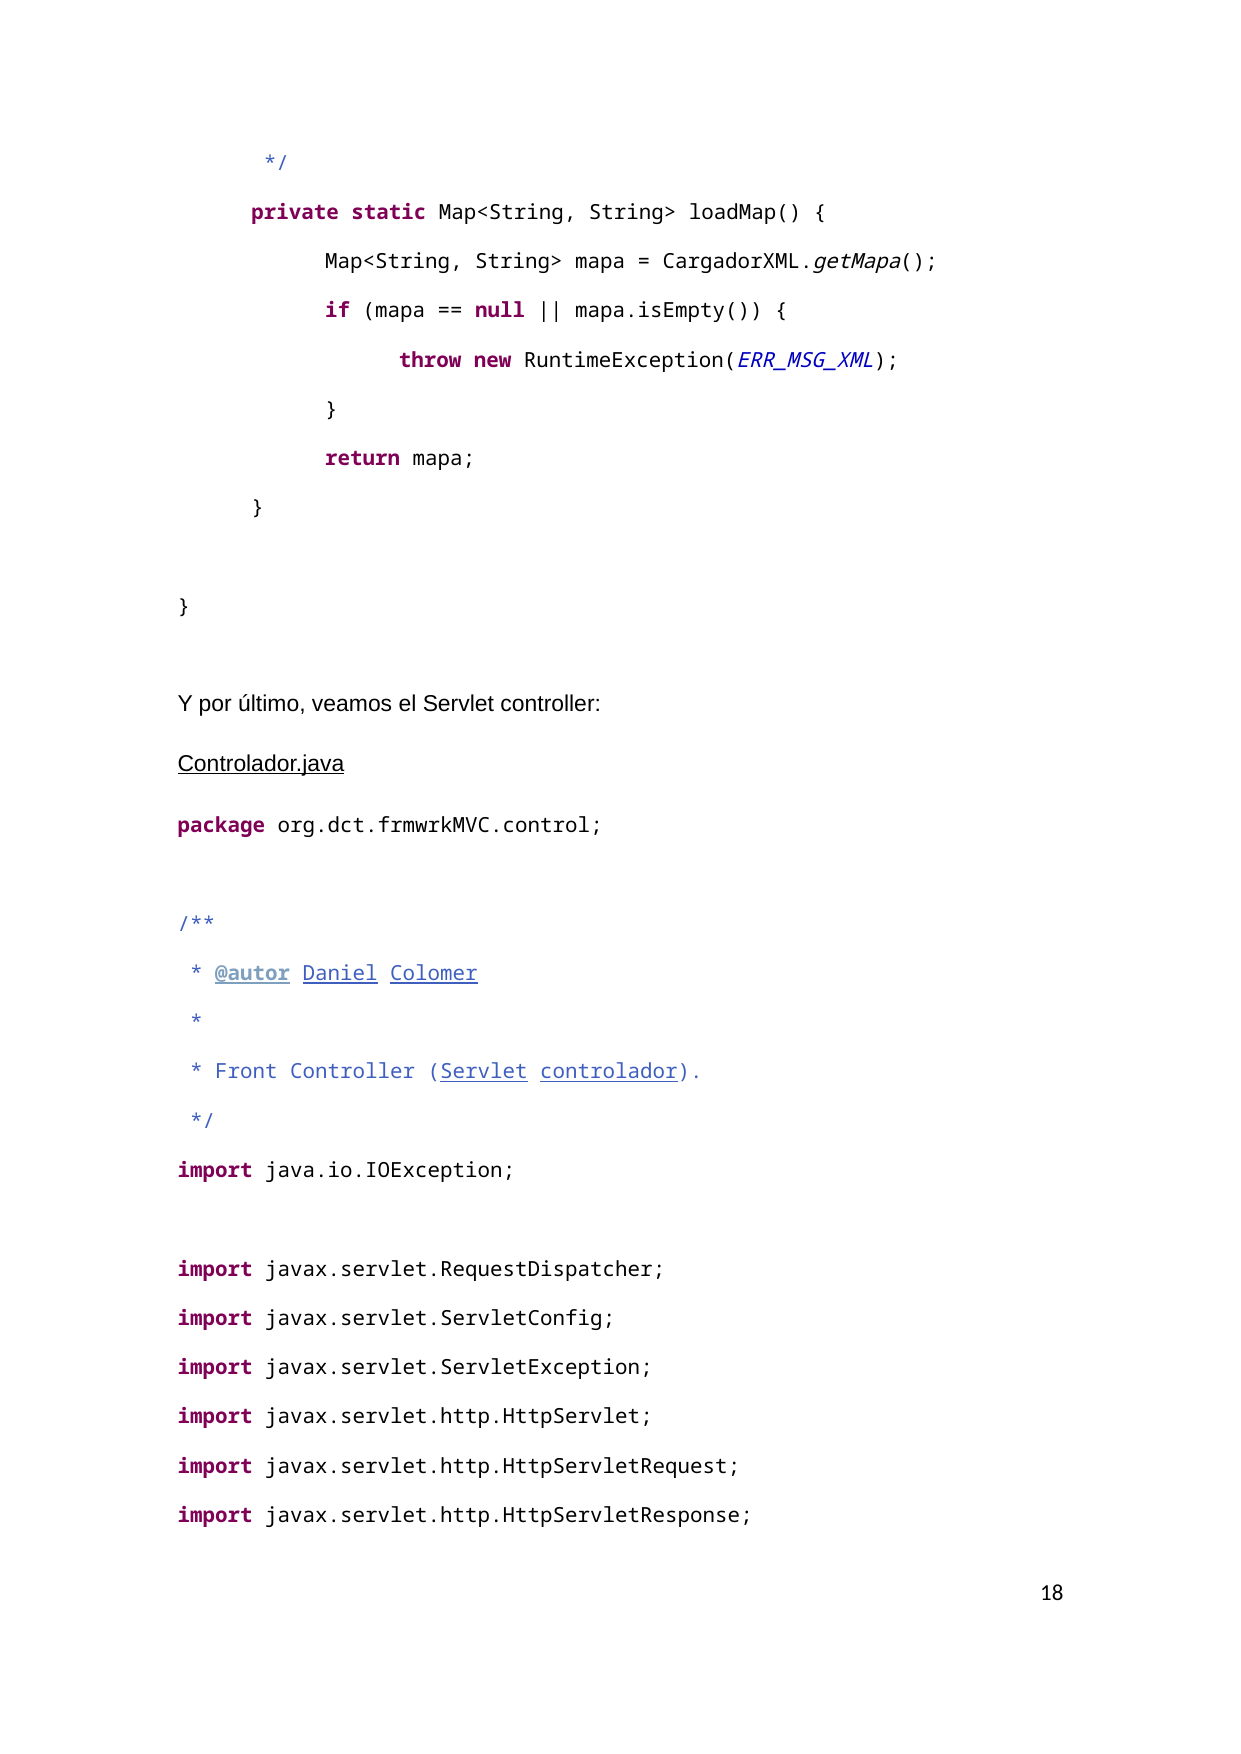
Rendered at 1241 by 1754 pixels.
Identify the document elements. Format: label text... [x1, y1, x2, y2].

text * [177, 1007, 1063, 1036]
text */ [177, 1106, 1063, 1134]
text return mapa; [177, 443, 1063, 472]
text Y por último, veamos el Servlet controller: [177, 689, 1063, 716]
text import javax.servlet.ServletException; [177, 1352, 1063, 1381]
text Map<String, String> mapa = CargadorXML.getMapa(); [177, 246, 1063, 274]
text } [177, 394, 1063, 422]
text private static Map<String, String> loadMap() { [177, 197, 1063, 225]
text import javax.servlet.http.HttpServletResponse; [177, 1500, 1063, 1528]
text if (mapa == null || mapa.isEmpty()) { [177, 295, 1063, 324]
text /** [177, 909, 1063, 937]
text package org.dct.frmwrkMVC.control; [177, 810, 1063, 839]
text import javax.servlet.http.HttpServletRequest; [177, 1451, 1063, 1479]
text throw new RuntimeException(ERR_MSG_XML); [177, 345, 1063, 373]
text } [177, 591, 1063, 619]
text import java.io.IOException; [177, 1155, 1063, 1183]
text import javax.servlet.RequestDispatcher; [177, 1254, 1063, 1282]
text } [177, 492, 1063, 521]
text Controlador.java [177, 750, 1063, 776]
text * Front Controller (Servlet controlador). [177, 1057, 1063, 1085]
text */ [177, 148, 1063, 176]
text * @autor Daniel Colomer [177, 958, 1063, 986]
text import javax.servlet.http.HttpServlet; [177, 1401, 1063, 1430]
text import javax.servlet.ServletConfig; [177, 1303, 1063, 1331]
